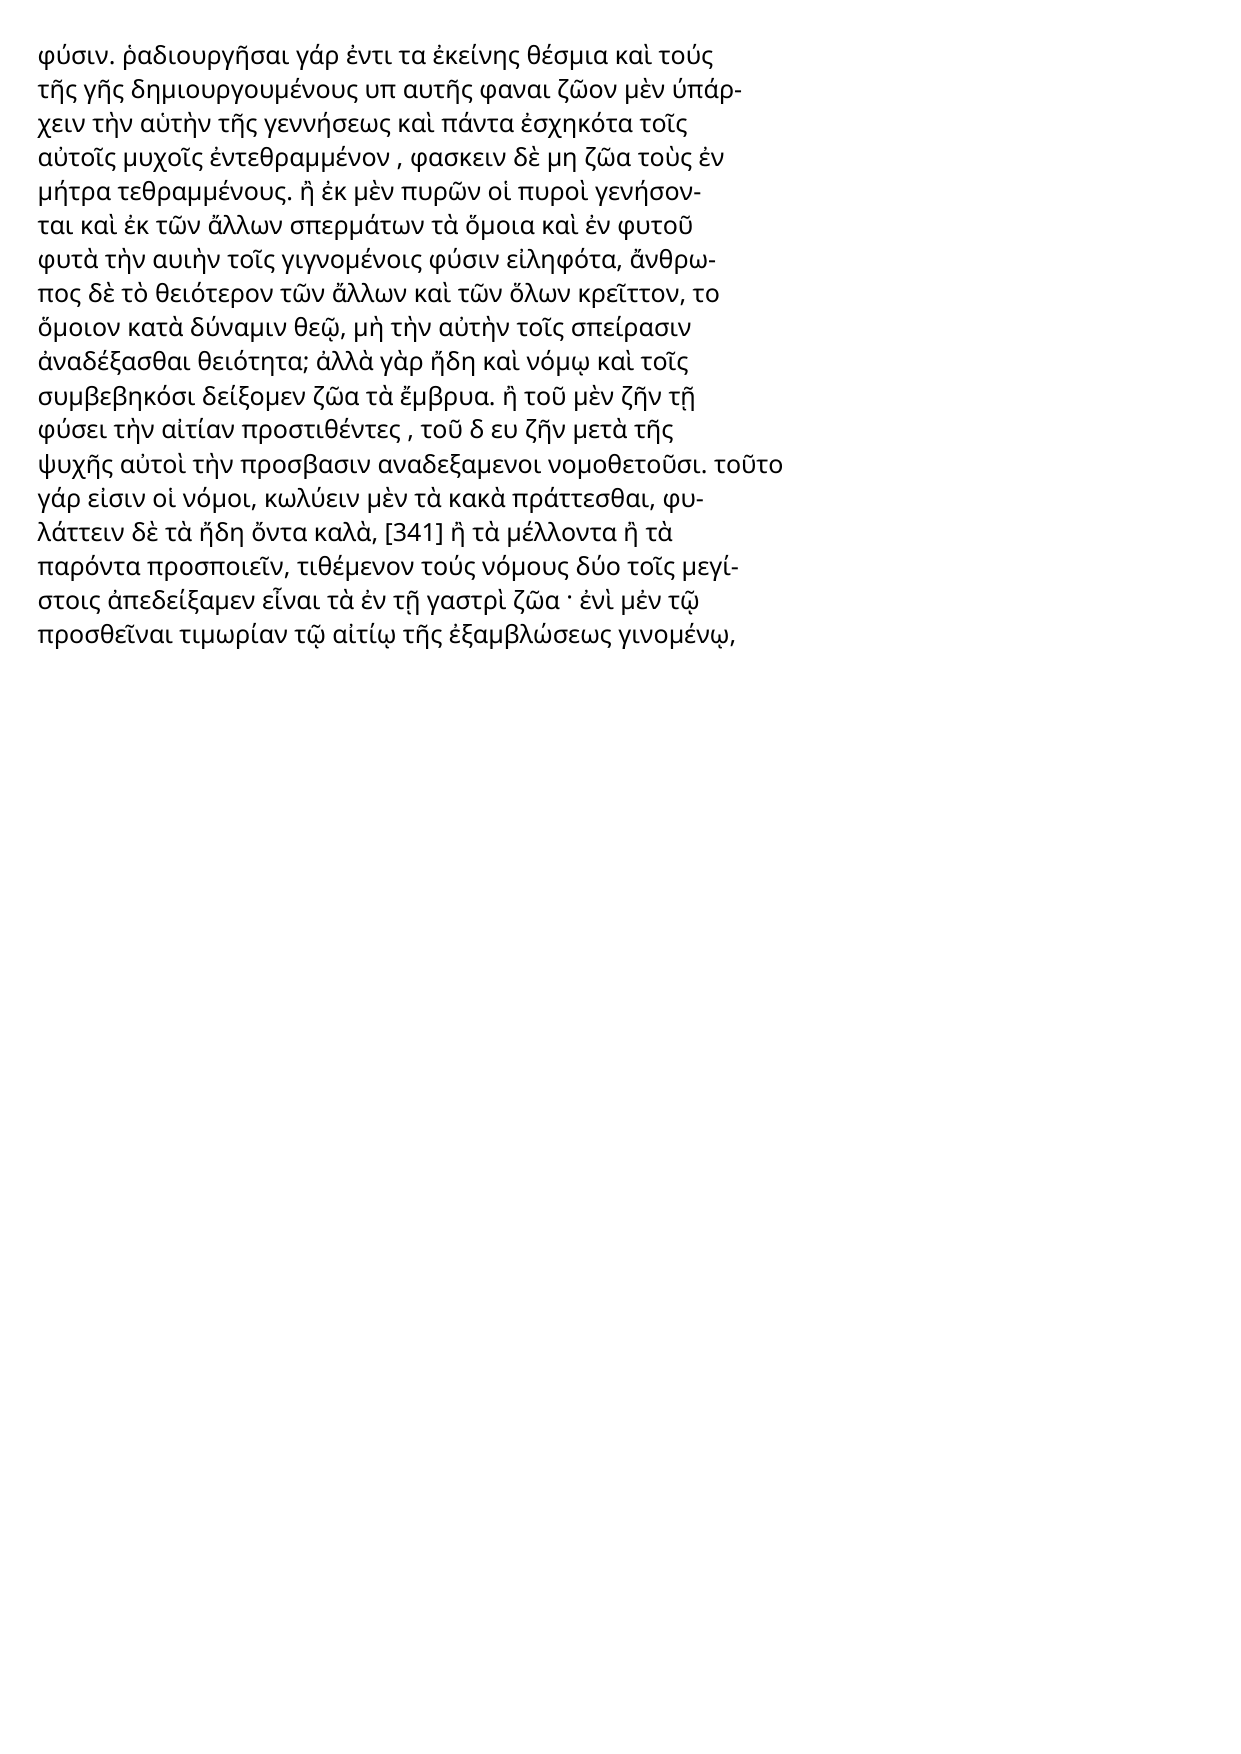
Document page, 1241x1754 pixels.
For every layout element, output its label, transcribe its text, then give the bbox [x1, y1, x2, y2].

text φύσιν. ῥαδιουργῆσαι γάρ ἐντι τα ἐκείνης θέσμια καὶ τούς τῆς γῆς δημιουργουμένους υπ αυτῆς φαναι ζῶον μὲν ύπάρ- χειν τὴν αὑτὴν τῆς γεννήσεως καὶ πάντα ἐσχηκότα τοῖς αὐτοῖς μυχοῖς ἐντεθραμμένον , φασκειν δὲ μη ζῶα τοὺς ἐν μήτρα τεθραμμένους. ἢ ἐκ μὲν πυρῶν οἱ πυροὶ γενήσον- ται καὶ ἐκ τῶν ἄλλων σπερμάτων τὰ ὅμοια καὶ ἐν φυτοῦ φυτὰ τὴν αυιὴν τοῖς γιγνομένοις φύσιν εἰληφότα, ἄνθρω- πος δὲ τὸ θειότερον τῶν ἄλλων καὶ τῶν ὅλων κρεῖττον, το ὅμοιον κατὰ δύναμιν θεῷ, μὴ τὴν αὐτὴν τοῖς σπείρασιν ἀναδέξασθαι θειότητα; ἀλλὰ γὰρ ἤδη καὶ νόμῳ καὶ τοῖς συμβεβηκόσι δείξομεν ζῶα τὰ ἔμβρυα. ἢ τοῦ μὲν ζῆν τῇ φύσει τὴν αἰτίαν προστιθέντες , τοῦ δ ευ ζῆν μετὰ τῆς ψυχῆς αὐτοὶ τὴν προσβασιν αναδεξαμενοι νομοθετοῦσι. τοῦτο γάρ εἰσιν οἱ νόμοι, κωλύειν μὲν τὰ κακὰ πράττεσθαι, φυ- λάττειν δὲ τὰ ἤδη ὄντα καλὰ, [341] ἢ τὰ μέλλοντα ἢ τὰ παρόντα προσποιεῖν, τιθέμενον τούς νόμους δύο τοῖς μεγί- στοις ἀπεδείξαμεν εἶναι τὰ ἐν τῇ γαστρὶ ζῶα · ἐνὶ μἐν τῷ προσθεῖναι τιμωρίαν τῷ αἰτίῳ τῆς ἐξαμβλώσεως γινομένῳ, [37, 37, 1203, 651]
